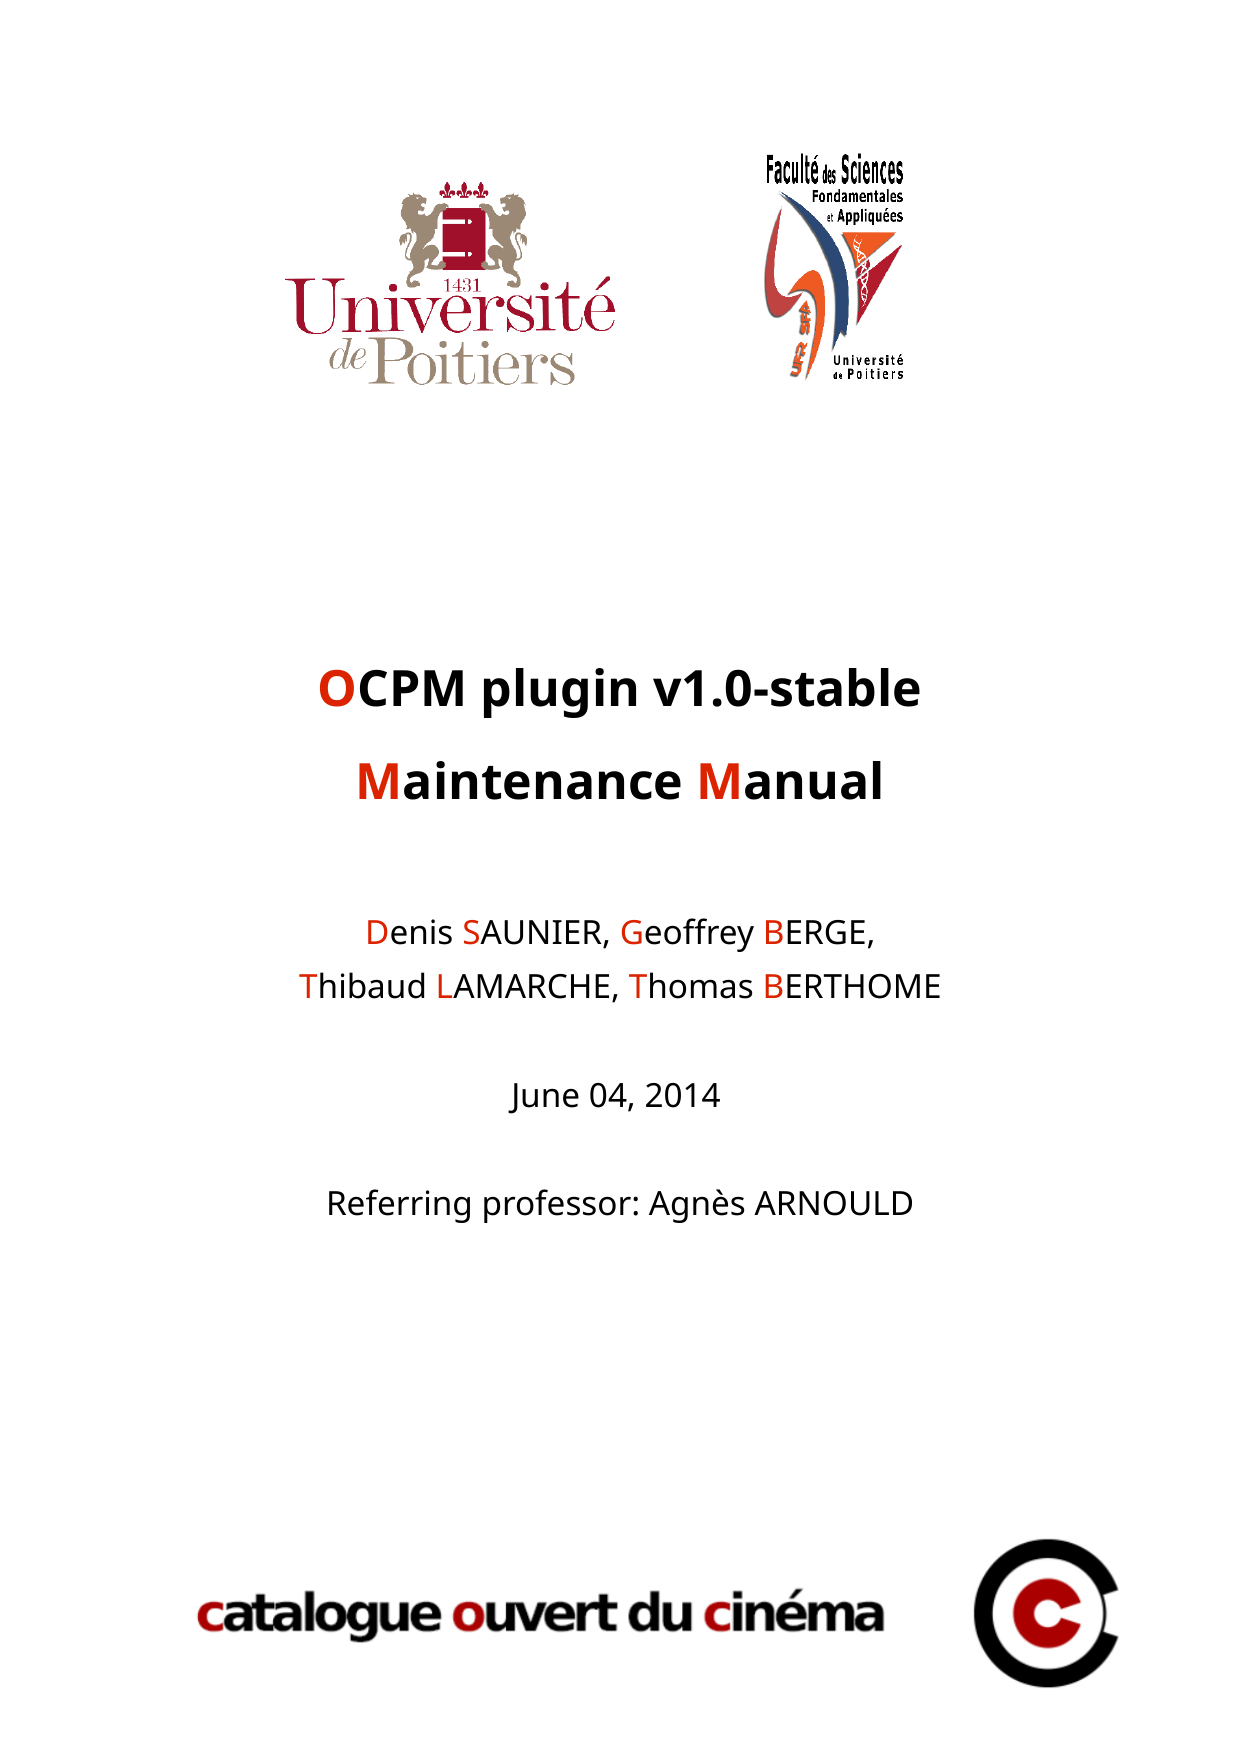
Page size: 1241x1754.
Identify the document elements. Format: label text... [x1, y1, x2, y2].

picture [118, 48, 1123, 467]
text Referring professor: Agnès ARNOULD [118, 1180, 1122, 1226]
text Denis SAUNIER, Geoffrey BERGE, [118, 909, 1122, 954]
text June 04, 2014 [118, 1072, 1122, 1117]
picture [113, 1481, 1145, 1747]
subtitle Maintenance Manual [118, 746, 1122, 814]
subtitle OCPM plugin v1.0-stable [118, 653, 1122, 721]
text Thibaud LAMARCHE, Thomas BERTHOME [118, 963, 1122, 1008]
